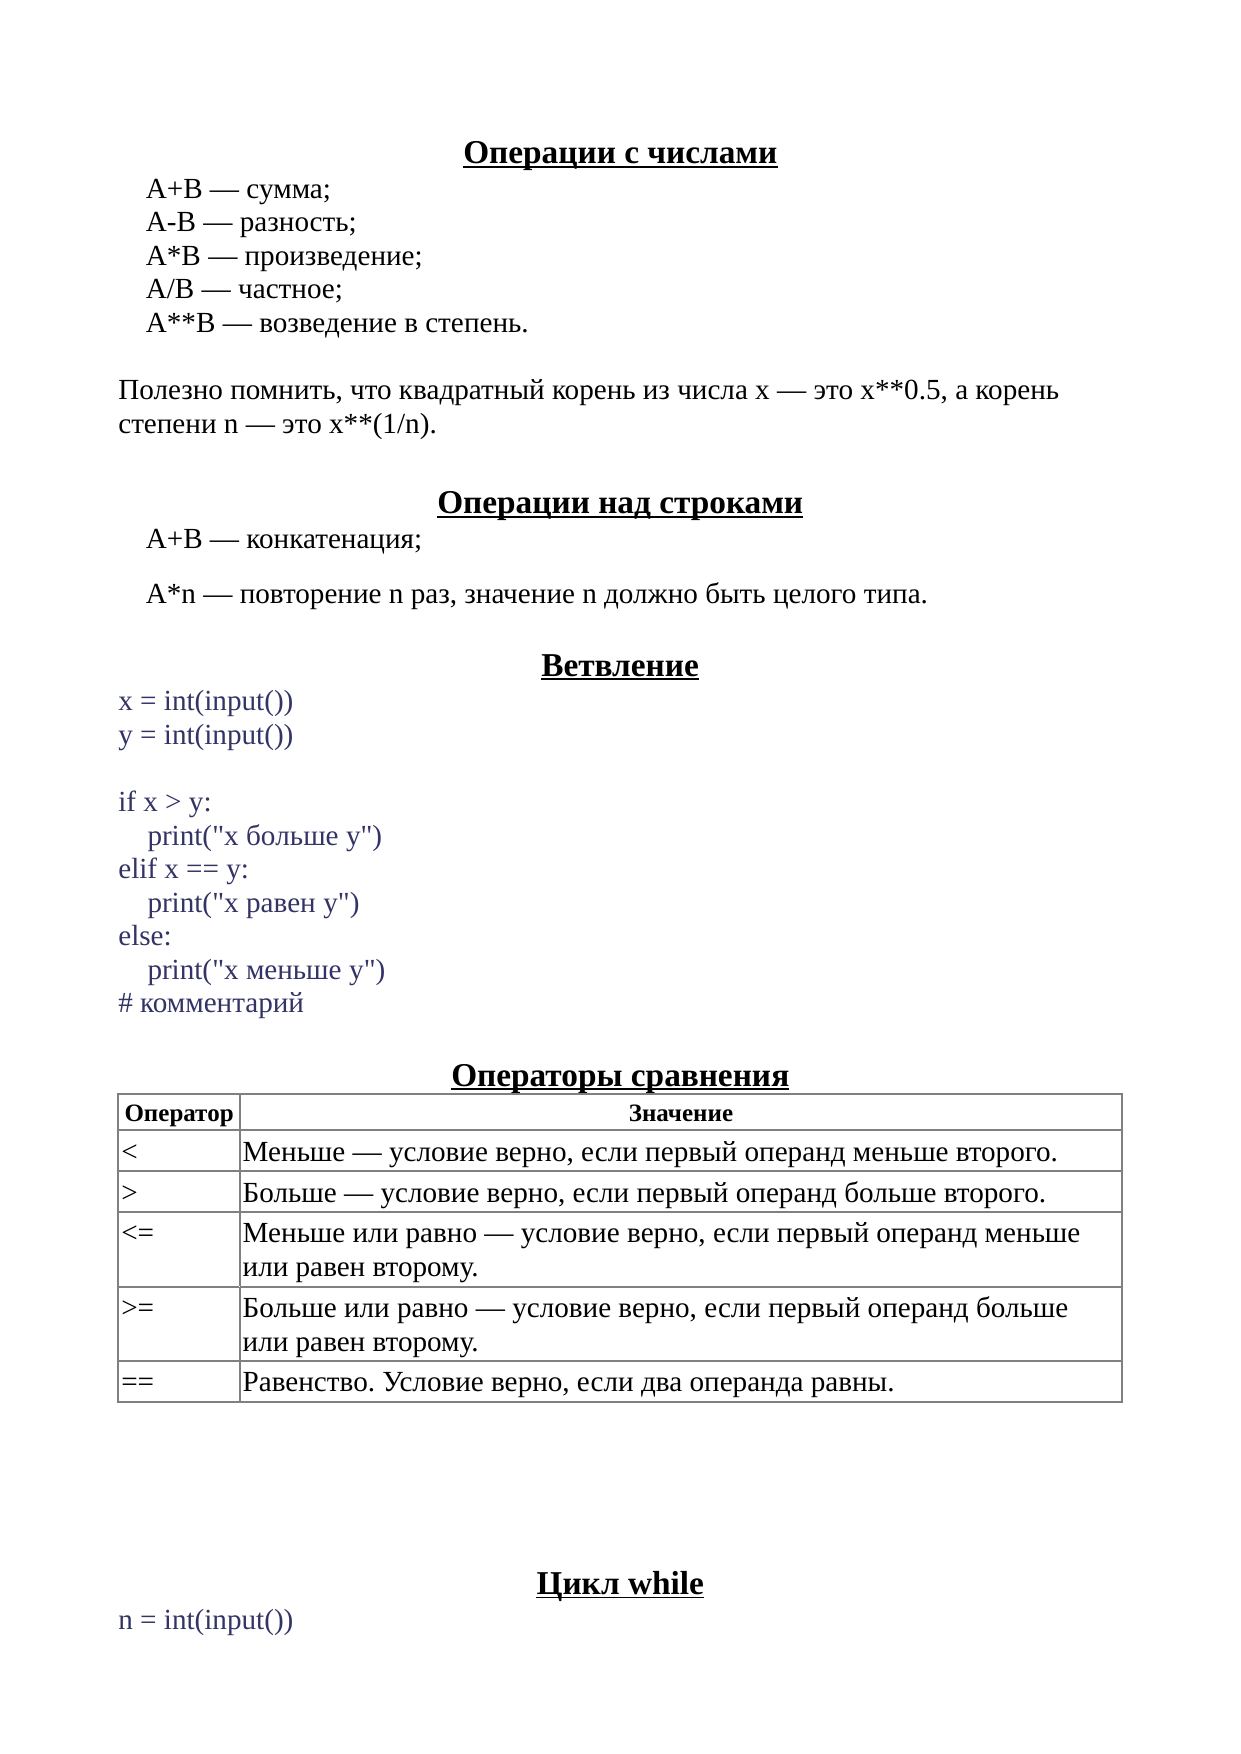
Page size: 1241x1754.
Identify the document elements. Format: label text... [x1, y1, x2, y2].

table_cell >= [119, 1288, 239, 1360]
text A+B — сумма; [118, 171, 1122, 204]
table_cell Равенство. Условие верно, если два операнда равны. [241, 1362, 1121, 1401]
text print("x меньше y") [118, 952, 1122, 985]
text A+B — конкатенация; [118, 521, 1122, 554]
text else: [118, 918, 1122, 952]
table_header Значение [241, 1095, 1121, 1129]
subtitle Операции над строками [118, 483, 1122, 521]
table_header Оператор [119, 1095, 239, 1129]
text if x > y: [118, 784, 1122, 818]
text Полезно помнить, что квадратный корень из числа x — это x**0.5, а корень степени n — это x**(1/n). [118, 372, 1122, 439]
text x = int(input()) [118, 683, 1122, 717]
table_cell Меньше или равно — условие верно, если первый операнд меньше или равен второму. [241, 1213, 1121, 1286]
text A-B — разность; [118, 204, 1122, 238]
table_cell Меньше — условие верно, если первый операнд меньше второго. [241, 1131, 1121, 1170]
text print("x равен y") [118, 885, 1122, 918]
table_cell <= [119, 1213, 239, 1286]
text A*B — произведение; [118, 238, 1122, 272]
text # комментарий [118, 985, 1122, 1019]
subtitle Операции с числами [118, 133, 1122, 171]
text A/B — частное; [118, 272, 1122, 305]
text n = int(input()) [118, 1602, 1122, 1635]
table_cell > [119, 1172, 239, 1211]
text print("x больше y") [118, 818, 1122, 851]
text A*n — повторение n раз, значение n должно быть целого типа. [118, 576, 1122, 609]
subtitle Операторы сравнения [118, 1055, 1122, 1093]
table_cell < [119, 1131, 239, 1170]
subtitle Ветвление [118, 645, 1122, 683]
table_cell Больше или равно — условие верно, если первый операнд больше или равен второму. [241, 1288, 1121, 1360]
text elif x == y: [118, 851, 1122, 885]
subtitle Цикл while [118, 1563, 1122, 1602]
table_cell == [119, 1362, 239, 1401]
table_cell Больше — условие верно, если первый операнд больше второго. [241, 1172, 1121, 1211]
text A**B — возведение в степень. [118, 305, 1122, 339]
text y = int(input()) [118, 717, 1122, 751]
